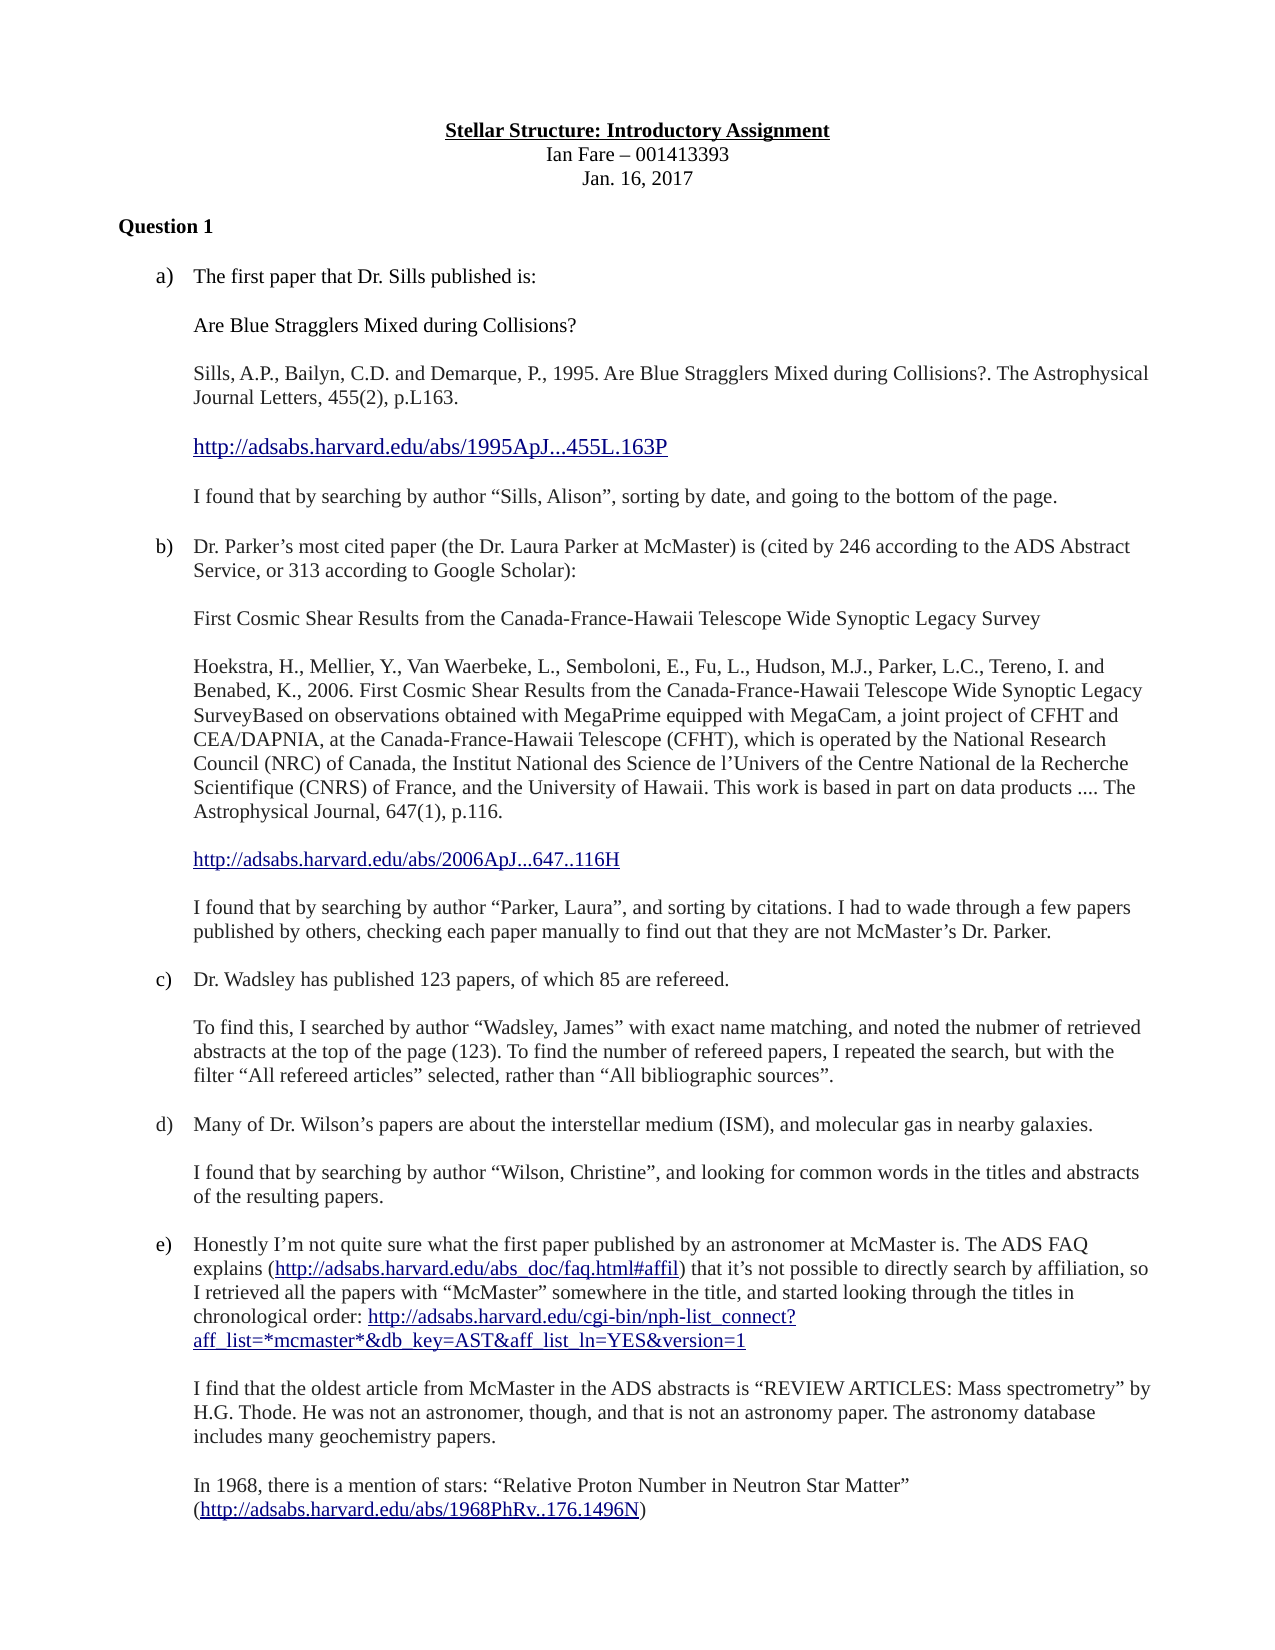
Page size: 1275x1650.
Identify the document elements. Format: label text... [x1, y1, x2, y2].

list Many of Dr. Wilson’s papers are about the interstellar medium (ISM), and molecular gas in nearby galaxies. I found that by searching by author “Wilson, Christine”, and looking for common words in the titles and abstracts of the resulting papers. [156, 1112, 1157, 1232]
list Honestly I’m not quite sure what the first paper published by an astronomer at McMaster is. The ADS FAQ explains (http://adsabs.harvard.edu/abs_doc/faq.html#affil) that it’s not possible to directly search by affiliation, so I retrieved all the papers with “McMaster” somewhere in the title, and started looking through the titles in chronological order: http://adsabs.harvard.edu/cgi-bin/nph-list_connect?aff_list=*mcmaster*&db_key=AST&aff_list_ln=YES&version=1 I find that the oldest article from McMaster in the ADS abstracts is “REVIEW ARTICLES: Mass spectrometry” by H.G. Thode. He was not an astronomer, though, and that is not an astronomy paper. The astronomy database includes many geochemistry papers. In 1968, there is a mention of stars: “Relative Proton Number in Neutron Star Matter” (http://adsabs.harvard.edu/abs/1968PhRv..176.1496N) [156, 1232, 1157, 1521]
list Dr. Parker’s most cited paper (the Dr. Laura Parker at McMaster) is (cited by 246 according to the ADS Abstract Service, or 313 according to Google Scholar): First Cosmic Shear Results from the Canada-France-Hawaii Telescope Wide Synoptic Legacy Survey Hoekstra, H., Mellier, Y., Van Waerbeke, L., Semboloni, E., Fu, L., Hudson, M.J., Parker, L.C., Tereno, I. and Benabed, K., 2006. First Cosmic Shear Results from the Canada-France-Hawaii Telescope Wide Synoptic Legacy SurveyBased on observations obtained with MegaPrime equipped with MegaCam, a joint project of CFHT and CEA/DAPNIA, at the Canada-France-Hawaii Telescope (CFHT), which is operated by the National Research Council (NRC) of Canada, the Institut National des Science de l’Univers of the Centre National de la Recherche Scientifique (CNRS) of France, and the University of Hawaii. This work is based in part on data products .... The Astrophysical Journal, 647(1), p.116. http://adsabs.harvard.edu/abs/2006ApJ...647..116H I found that by searching by author “Parker, Laura”, and sorting by citations. I had to wade through a few papers published by others, checking each paper manually to find out that they are not McMaster’s Dr. Parker. [156, 534, 1157, 967]
text Jan. 16, 2017 [118, 166, 1157, 190]
text Stellar Structure: Introductory Assignment [118, 118, 1157, 142]
list The first paper that Dr. Sills published is: Are Blue Stragglers Mixed during Collisions? Sills, A.P., Bailyn, C.D. and Demarque, P., 1995. Are Blue Stragglers Mixed during Collisions?. The Astrophysical Journal Letters, 455(2), p.L163. http://adsabs.harvard.edu/abs/1995ApJ...455L.163P I found that by searching by author “Sills, Alison”, sorting by date, and going to the bottom of the page. [156, 262, 1157, 534]
list Dr. Wadsley has published 123 papers, of which 85 are refereed. To find this, I searched by author “Wadsley, James” with exact name matching, and noted the nubmer of retrieved abstracts at the top of the page (123). To find the number of refereed papers, I repeated the search, but with the filter “All refereed articles” selected, rather than “All bibliographic sources”. [156, 967, 1157, 1112]
text Question 1 [118, 214, 1157, 238]
text Ian Fare – 001413393 [118, 142, 1157, 166]
